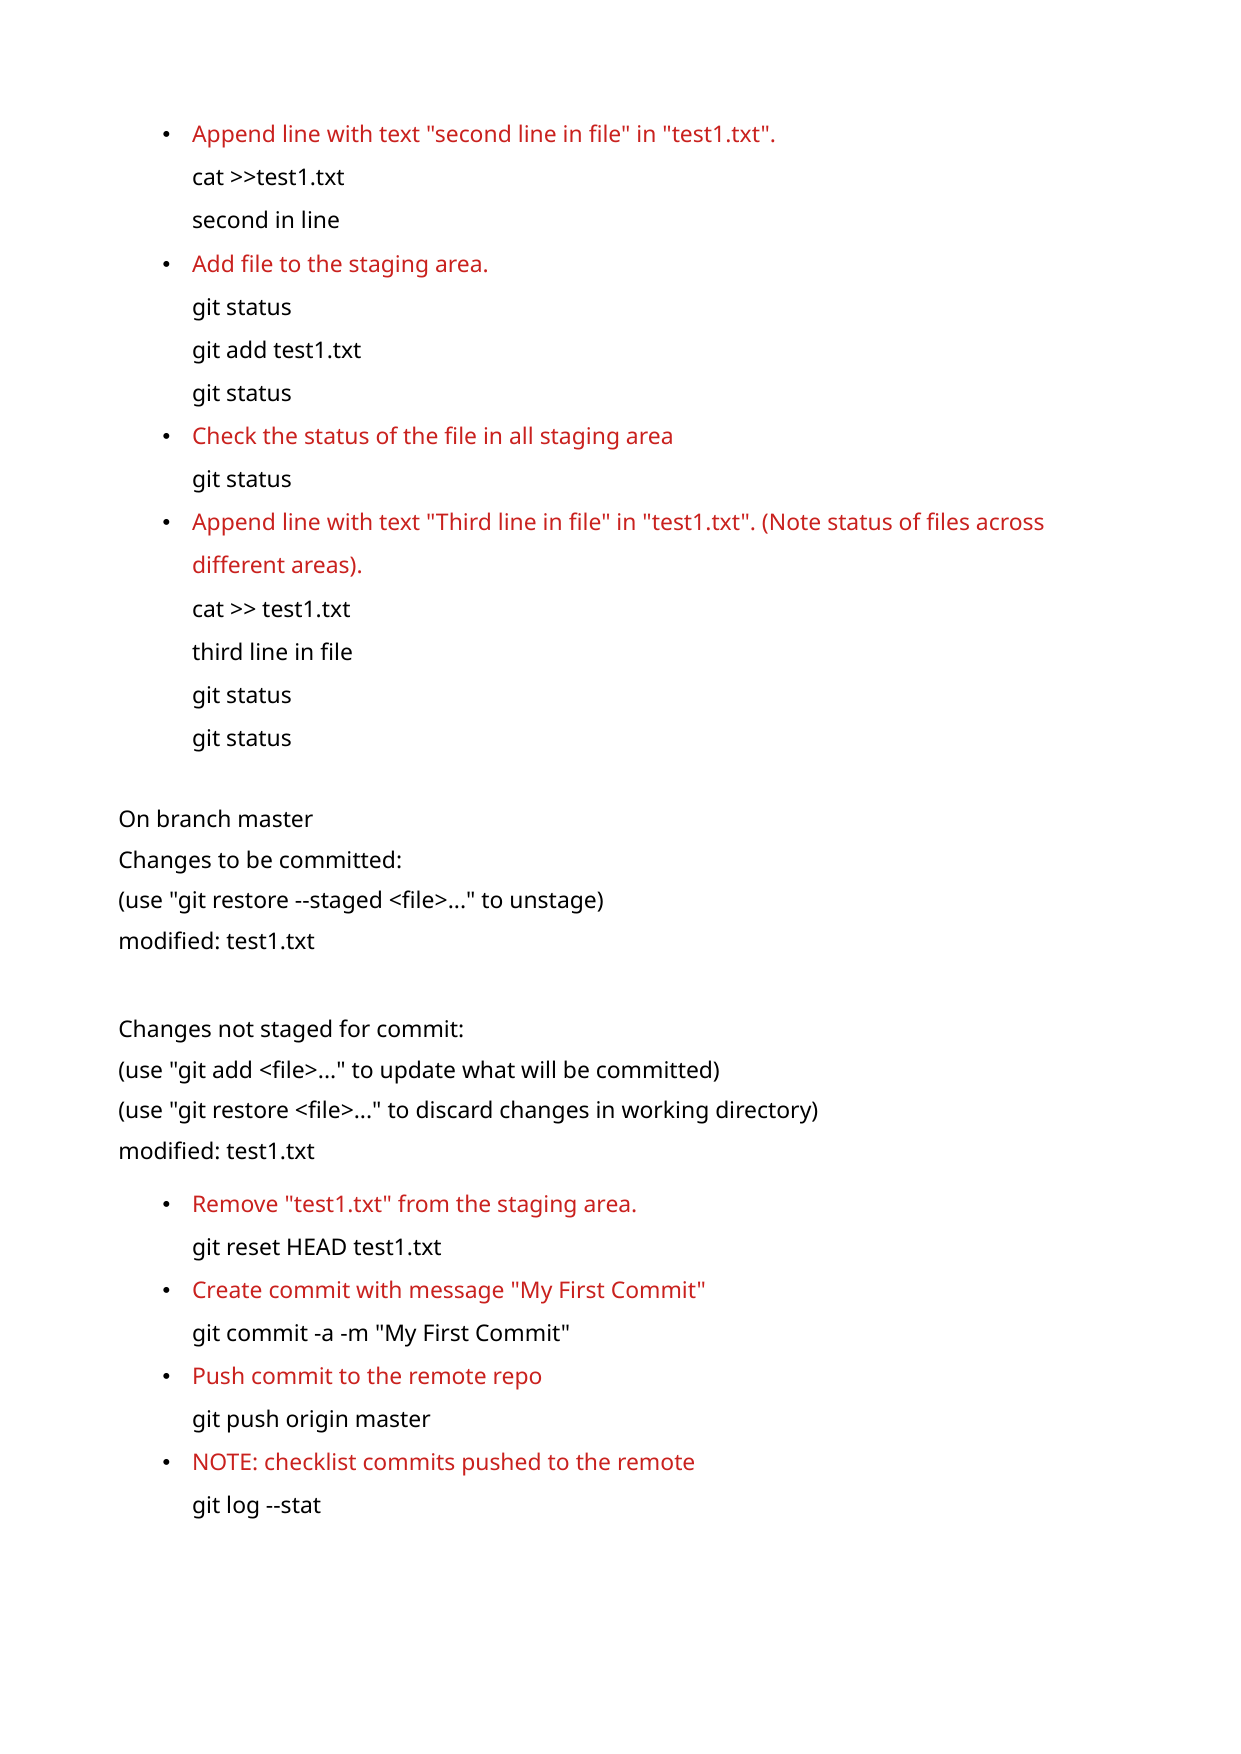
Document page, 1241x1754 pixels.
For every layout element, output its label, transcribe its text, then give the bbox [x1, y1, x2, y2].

list Remove "test1.txt" from the staging area. git reset HEAD test1.txt [162, 1188, 1122, 1262]
text (use "git restore <file>..." to discard changes in working directory) [188, 1106, 561, 1122]
text Changes not staged for commit: [118, 1025, 183, 1041]
text Changes not staged for commit: [303, 1025, 1122, 1041]
list NOTE: checklist commits pushed to the remote git log --stat [162, 1446, 1122, 1521]
text (use "git add <file>..." to update what will be committed) [189, 1066, 395, 1081]
text Changes to be committed: [118, 856, 183, 871]
text Changes not staged for commit: [184, 1025, 302, 1041]
text (use "git add <file>..." to update what will be committed) [715, 1066, 1122, 1081]
list Check the status of the file in all staging area git status [162, 420, 1122, 494]
text (use "git restore --staged <file>..." to unstage) [352, 896, 579, 912]
text (use "git restore --staged <file>..." to unstage) [121, 896, 187, 912]
text (use "git restore <file>..." to discard changes in working directory) [706, 1106, 804, 1122]
text modified: test1.txt [118, 937, 1122, 952]
list Push commit to the remote repo git push origin master [162, 1360, 1122, 1434]
text (use "git restore <file>..." to discard changes in working directory) [562, 1106, 705, 1122]
text (use "git add <file>..." to update what will be committed) [397, 1066, 716, 1081]
list Add file to the staging area. git status git add test1.txt git status [162, 247, 1122, 408]
text (use "git restore <file>..." to discard changes in working directory) [814, 1106, 1122, 1122]
list Create commit with message "My First Commit" git commit -a -m "My First Commit" [162, 1274, 1122, 1348]
text Changes to be committed: [185, 856, 1122, 871]
text (use "git restore --staged <file>..." to unstage) [188, 896, 351, 912]
text modified: test1.txt [118, 1147, 1122, 1163]
list Append line with text "second line in file" in "test1.txt". cat >>test1.txt second in line [162, 118, 1122, 236]
text On branch master [118, 815, 1122, 831]
text (use "git restore --staged <file>..." to unstage) [599, 896, 1122, 912]
list Append line with text "Third line in file" in "test1.txt". (Note status of files across different areas). cat >> test1.txt third line in file git status git status [162, 506, 1122, 753]
